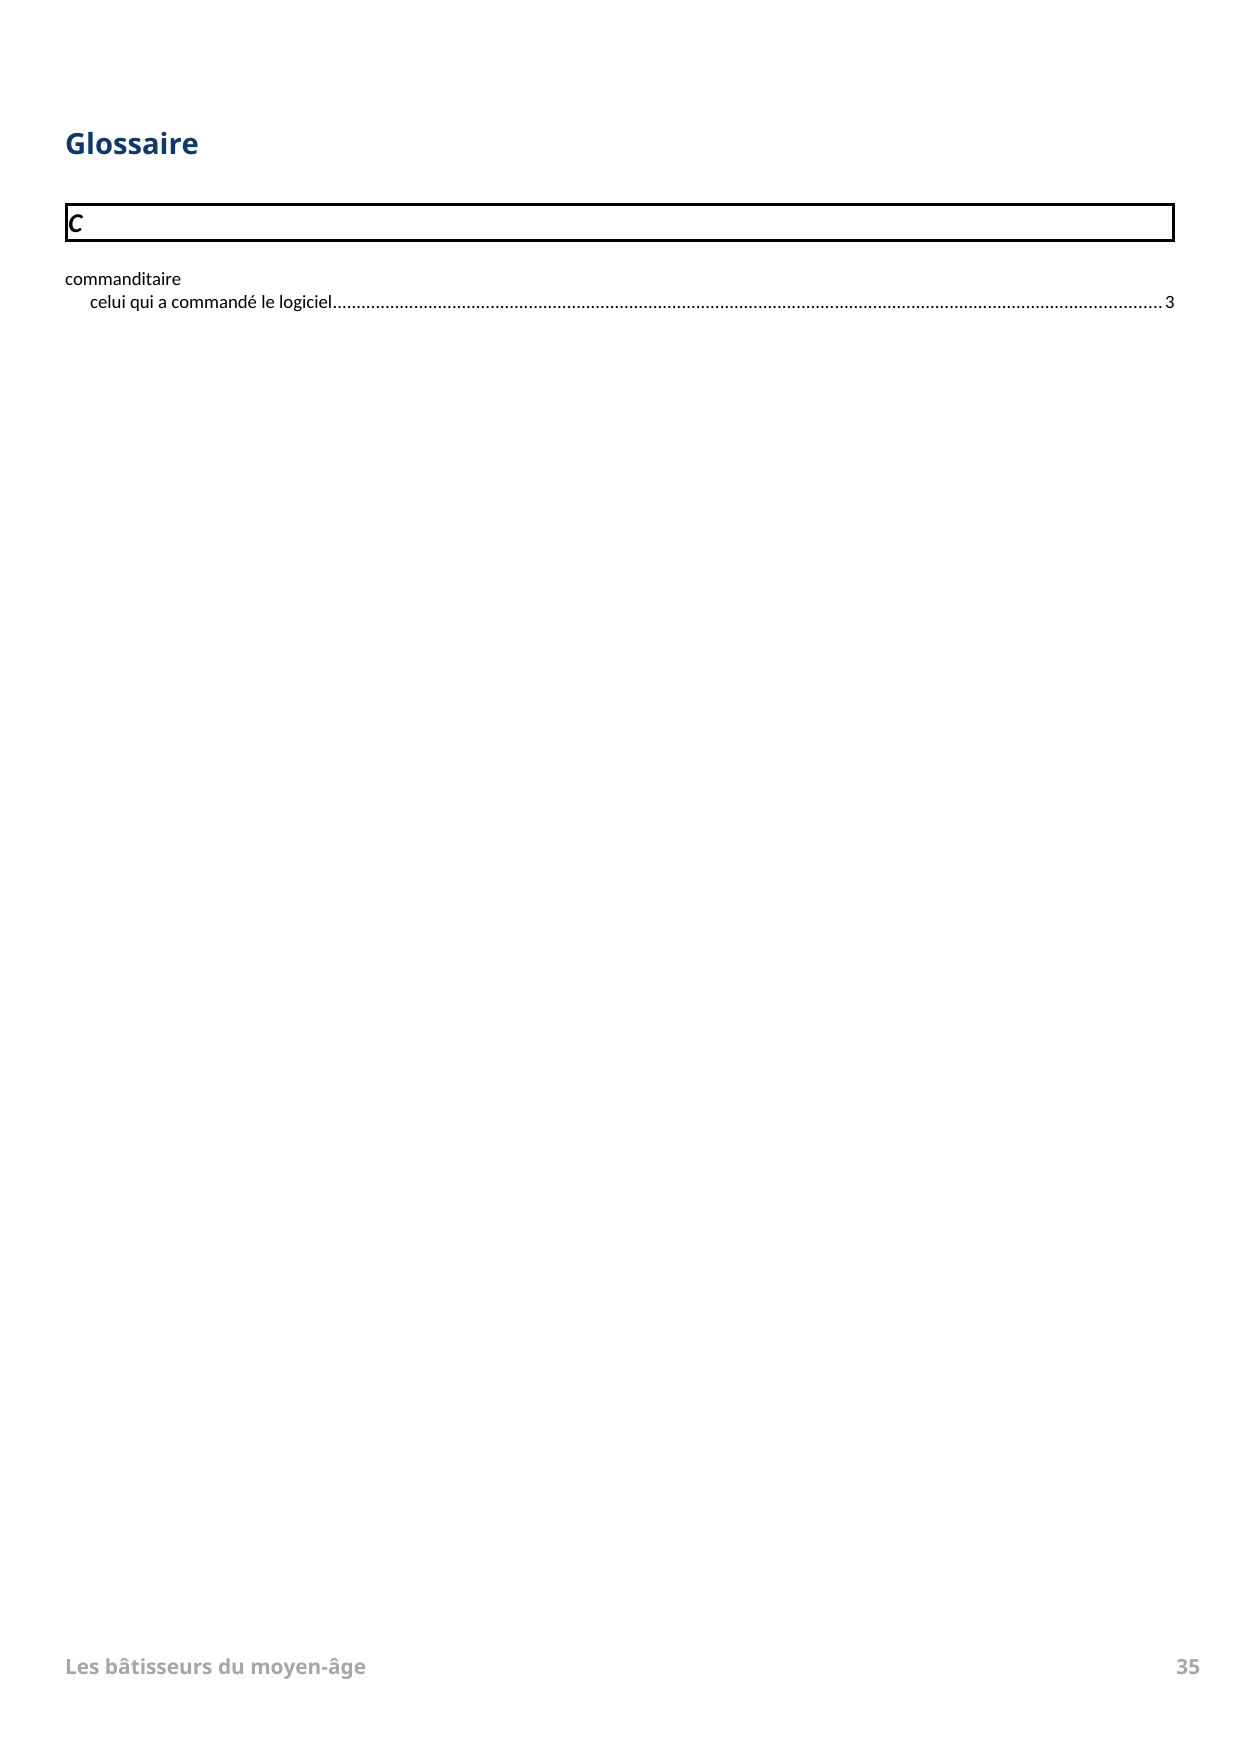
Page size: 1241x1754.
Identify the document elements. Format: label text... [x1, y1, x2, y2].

text commanditaire [65, 267, 1175, 290]
subtitle Glossaire [65, 123, 1175, 163]
text C [68, 206, 1172, 239]
text celui qui a commandé le logiciel 3 [90, 290, 1175, 313]
